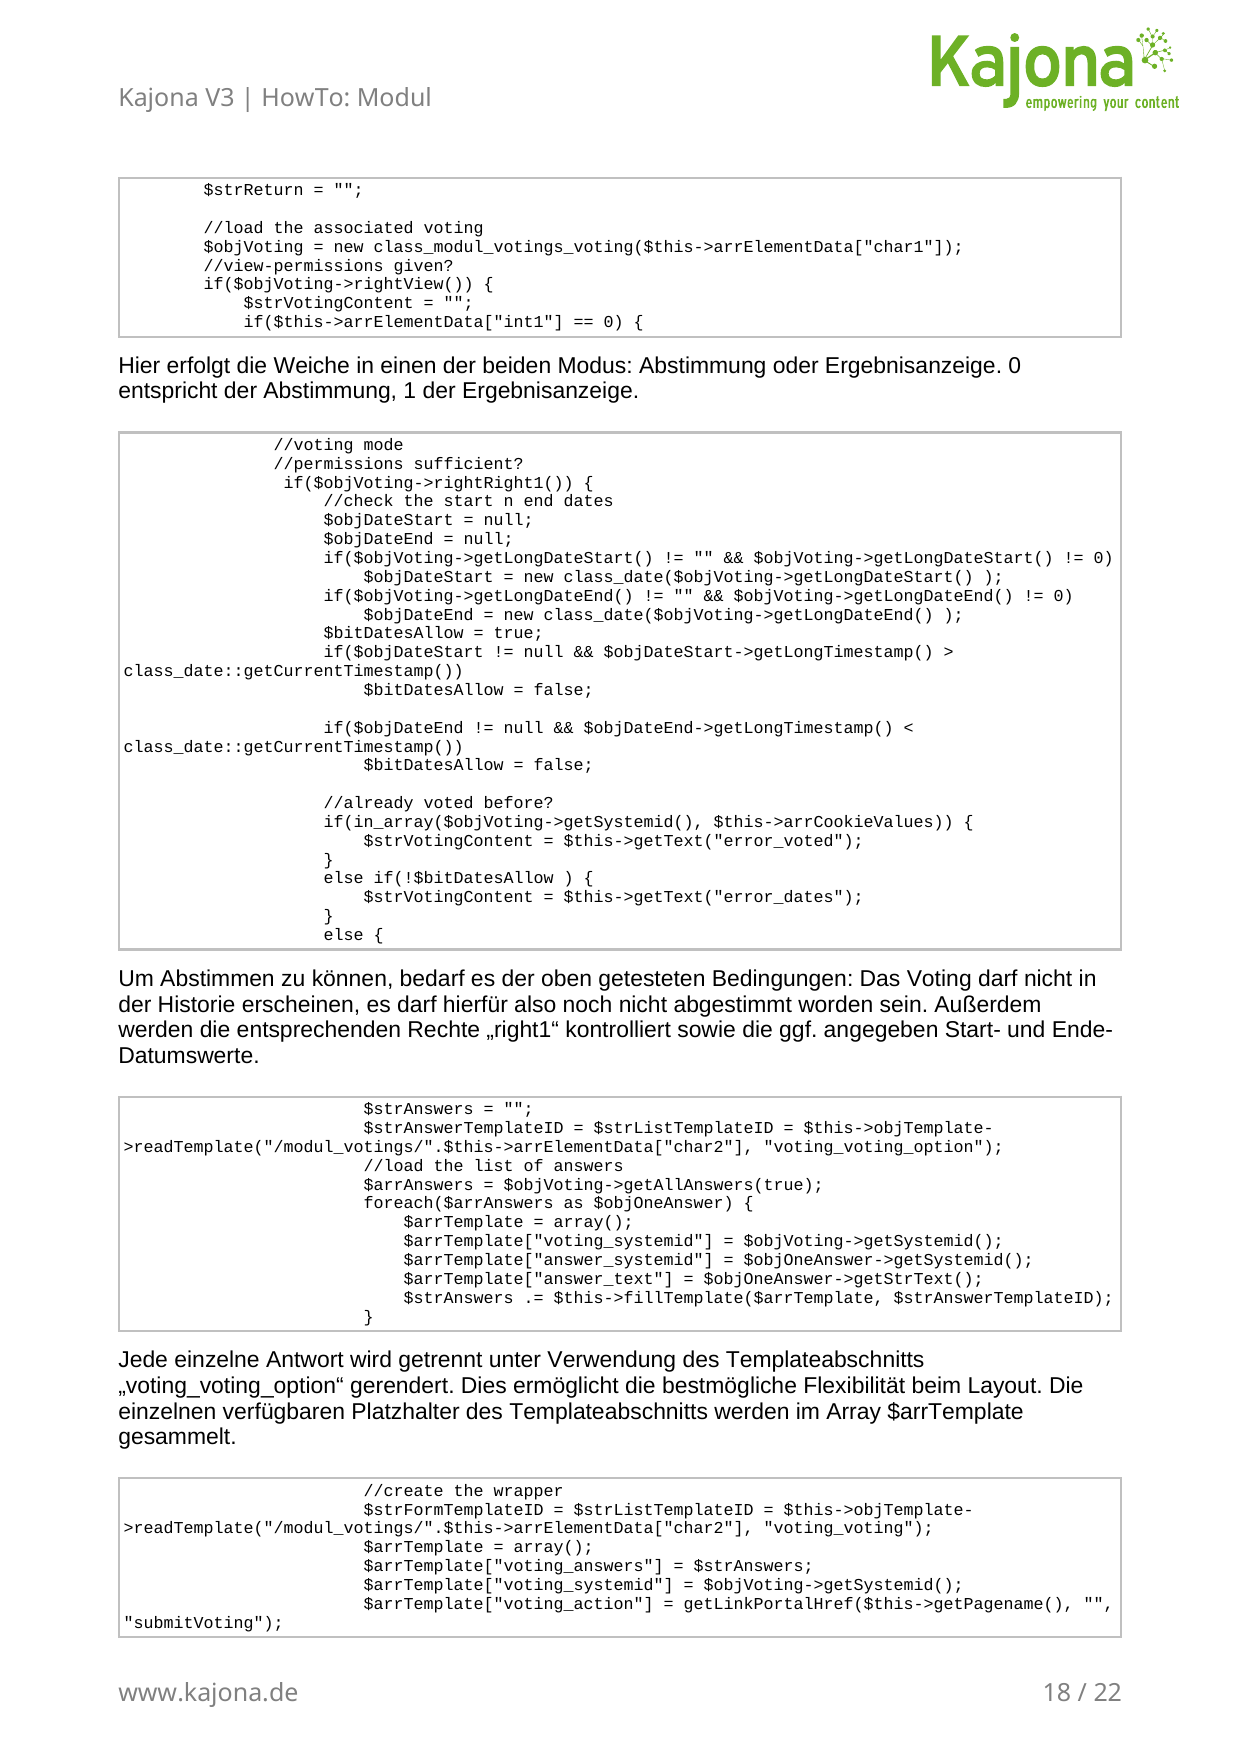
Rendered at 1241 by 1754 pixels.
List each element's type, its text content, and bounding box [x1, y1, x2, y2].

text Hier erfolgt die Weiche in einen der beiden Modus: Abstimmung oder Ergebnisanzeige. 0 entspricht der Abstimmung, 1 der Ergebnisanzeige. [118, 353, 1122, 404]
text $strAnswers = ""; $strAnswerTemplateID = $strListTemplateID = $this->objTemplate->readTemplate("/modul_votings/".$this->arrElementData["char2"], "voting_voting_option"); //load the list of answers $arrAnswers = $objVoting->getAllAnswers(true); foreach($arrAnswers as $objOneAnswer) { $arrTemplate = array(); $arrTemplate["voting_systemid"] = $objVoting->getSystemid(); $arrTemplate["answer_systemid"] = $objOneAnswer->getSystemid(); $arrTemplate["answer_text"] = $objOneAnswer->getStrText(); $strAnswers .= $this->fillTemplate($arrTemplate, $strAnswerTemplateID); } [120, 1098, 1120, 1330]
text $strReturn = ""; //load the associated voting $objVoting = new class_modul_votings_voting($this->arrElementData["char1"]); //view-permissions given? if($objVoting->rightView()) { $strVotingContent = ""; if($this->arrElementData["int1"] == 0) { [120, 179, 1120, 336]
text Jede einzelne Antwort wird getrennt unter Verwendung des Templateabschnitts „voting_voting_option“ gerendert. Dies ermöglicht die bestmögliche Flexibilität beim Layout. Die einzelnen verfügbaren Platzhalter des Templateabschnitts werden im Array $arrTemplate gesammelt. [118, 1347, 1122, 1449]
text //create the wrapper $strFormTemplateID = $strListTemplateID = $this->objTemplate->readTemplate("/modul_votings/".$this->arrElementData["char2"], "voting_voting"); $arrTemplate = array(); $arrTemplate["voting_answers"] = $strAnswers; $arrTemplate["voting_systemid"] = $objVoting->getSystemid(); $arrTemplate["voting_action"] = getLinkPortalHref($this->getPagename(), "", "submitVoting"); [120, 1479, 1120, 1636]
text //voting mode //permissions sufficient? if($objVoting->rightRight1()) { //check the start n end dates $objDateStart = null; $objDateEnd = null; if($objVoting->getLongDateStart() != "" && $objVoting->getLongDateStart() != 0) $objDateStart = new class_date($objVoting->getLongDateStart() ); if($objVoting->getLongDateEnd() != "" && $objVoting->getLongDateEnd() != 0) $objDateEnd = new class_date($objVoting->getLongDateEnd() ); $bitDatesAllow = true; if($objDateStart != null && $objDateStart->getLongTimestamp() > class_date::getCurrentTimestamp()) $bitDatesAllow = false; if($objDateEnd != null && $objDateEnd->getLongTimestamp() < class_date::getCurrentTimestamp()) $bitDatesAllow = false; //already voted before? if(in_array($objVoting->getSystemid(), $this->arrCookieValues)) { $strVotingContent = $this->getText("error_voted"); } else if(!$bitDatesAllow ) { $strVotingContent = $this->getText("error_dates"); } else { [120, 434, 1120, 948]
text Um Abstimmen zu können, bedarf es der oben getesteten Bedingungen: Das Voting darf nicht in der Historie erscheinen, es darf hierfür also noch nicht abgestimmt worden sein. Außerdem werden die entsprechenden Rechte „right1“ kontrolliert sowie die ggf. angegeben Start- und Ende-Datumswerte. [118, 966, 1122, 1068]
